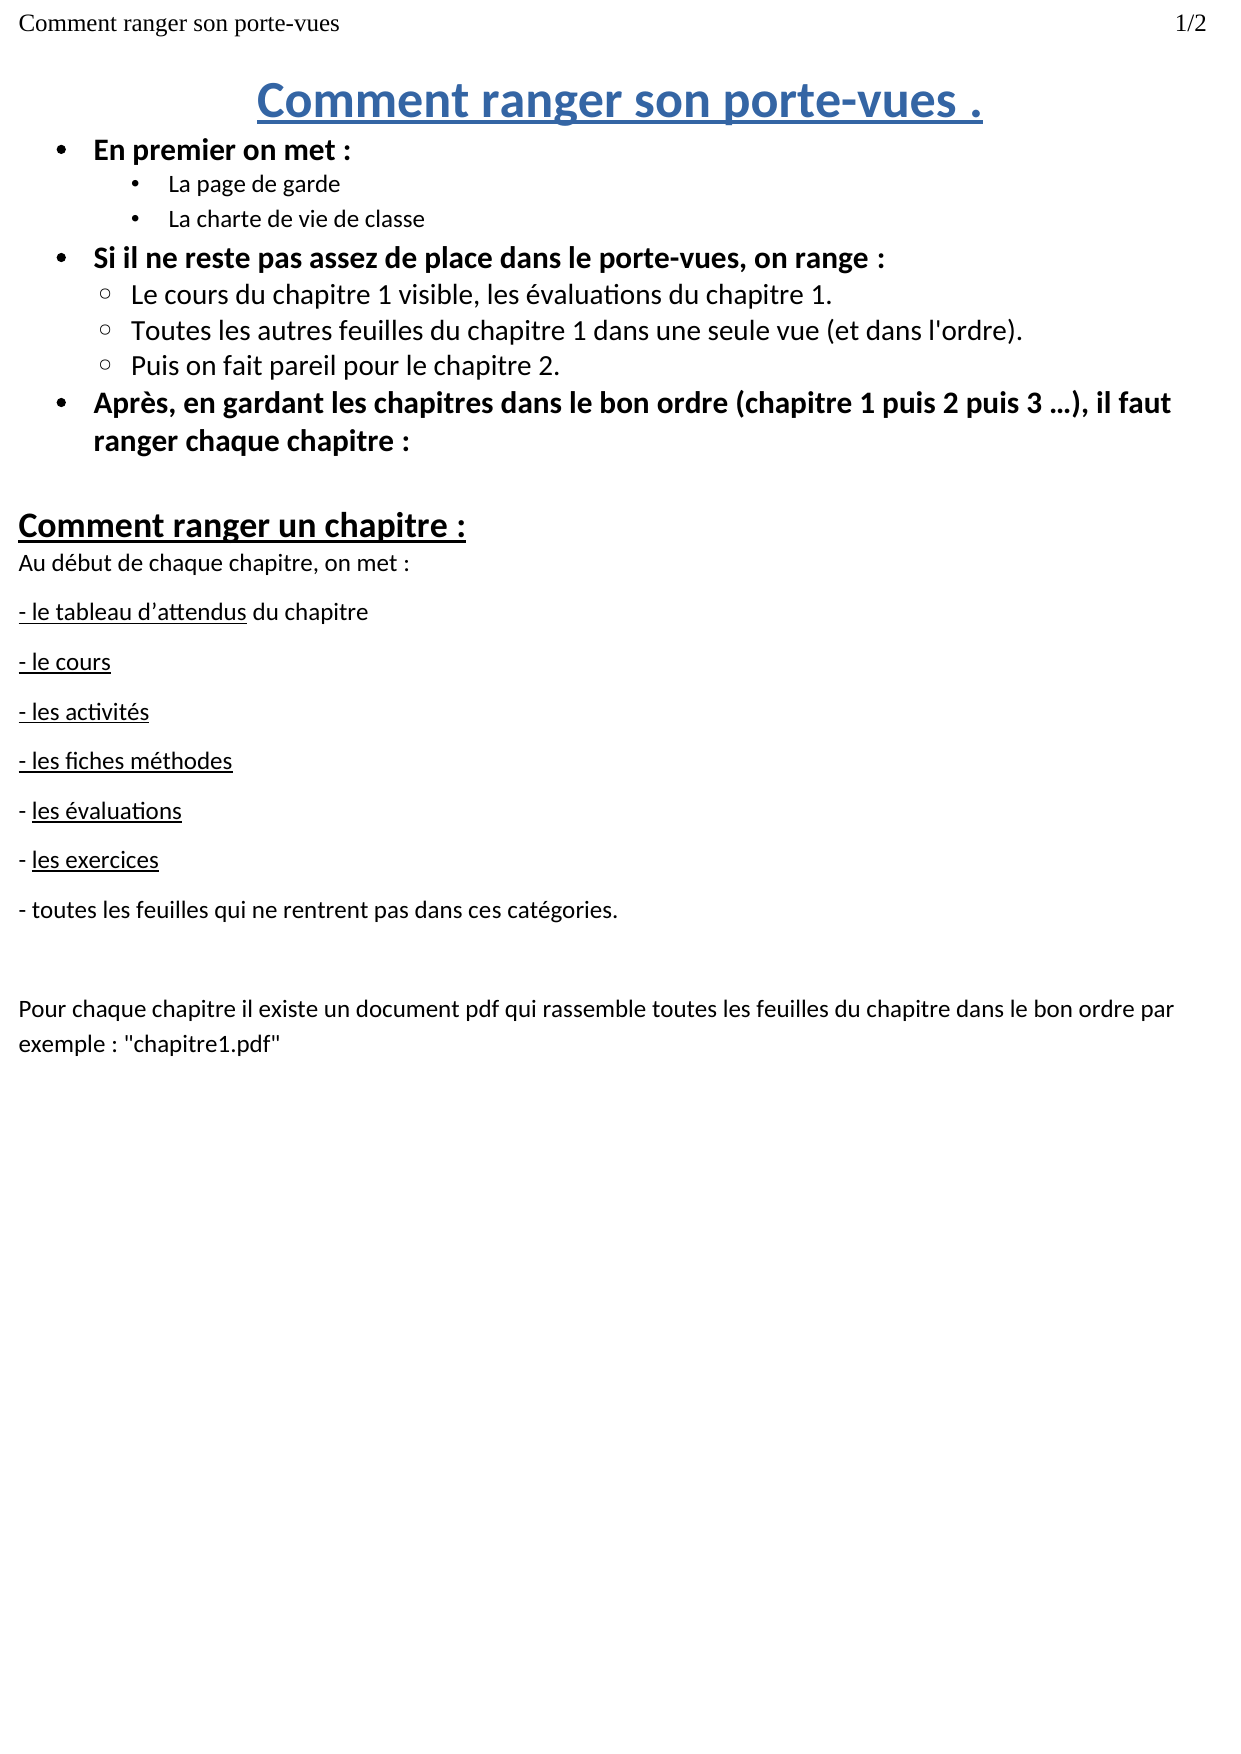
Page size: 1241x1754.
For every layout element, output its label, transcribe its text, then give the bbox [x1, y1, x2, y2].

text - les exercices [18, 844, 1221, 875]
subtitle Puis on fait pareil pour le chapitre 2. [93, 347, 1221, 383]
subtitle Comment ranger un chapitre : [18, 503, 1221, 547]
subtitle Après, en gardant les chapitres dans le bon ordre (chapitre 1 puis 2 puis 3 …), il faut ranger chaque chapitre : [56, 383, 1221, 459]
subtitle En premier on met : [56, 130, 1221, 168]
subtitle Le cours du chapitre 1 visible, les évaluations du chapitre 1. [93, 276, 1221, 312]
text Au début de chaque chapitre, on met : [18, 547, 1221, 577]
text - le cours [18, 646, 1221, 677]
text - toutes les feuilles qui ne rentrent pas dans ces catégories. [18, 894, 1221, 924]
list La charte de vie de classe [131, 203, 1221, 234]
text - les fiches méthodes [18, 745, 1221, 776]
text Pour chaque chapitre il existe un document pdf qui rassemble toutes les feuilles du chapitre dans le bon ordre par exemple : "chapitre1.pdf" [18, 993, 1221, 1059]
subtitle Si il ne reste pas assez de place dans le porte-vues, on range : [56, 238, 1221, 276]
list La page de garde [131, 168, 1221, 199]
text - les activités [18, 696, 1221, 726]
text - le tableau d’attendus du chapitre [18, 596, 1221, 627]
text - les évaluations [18, 795, 1221, 825]
title Comment ranger son porte-vues . [18, 66, 1221, 130]
subtitle Toutes les autres feuilles du chapitre 1 dans une seule vue (et dans l'ordre). [93, 312, 1221, 347]
